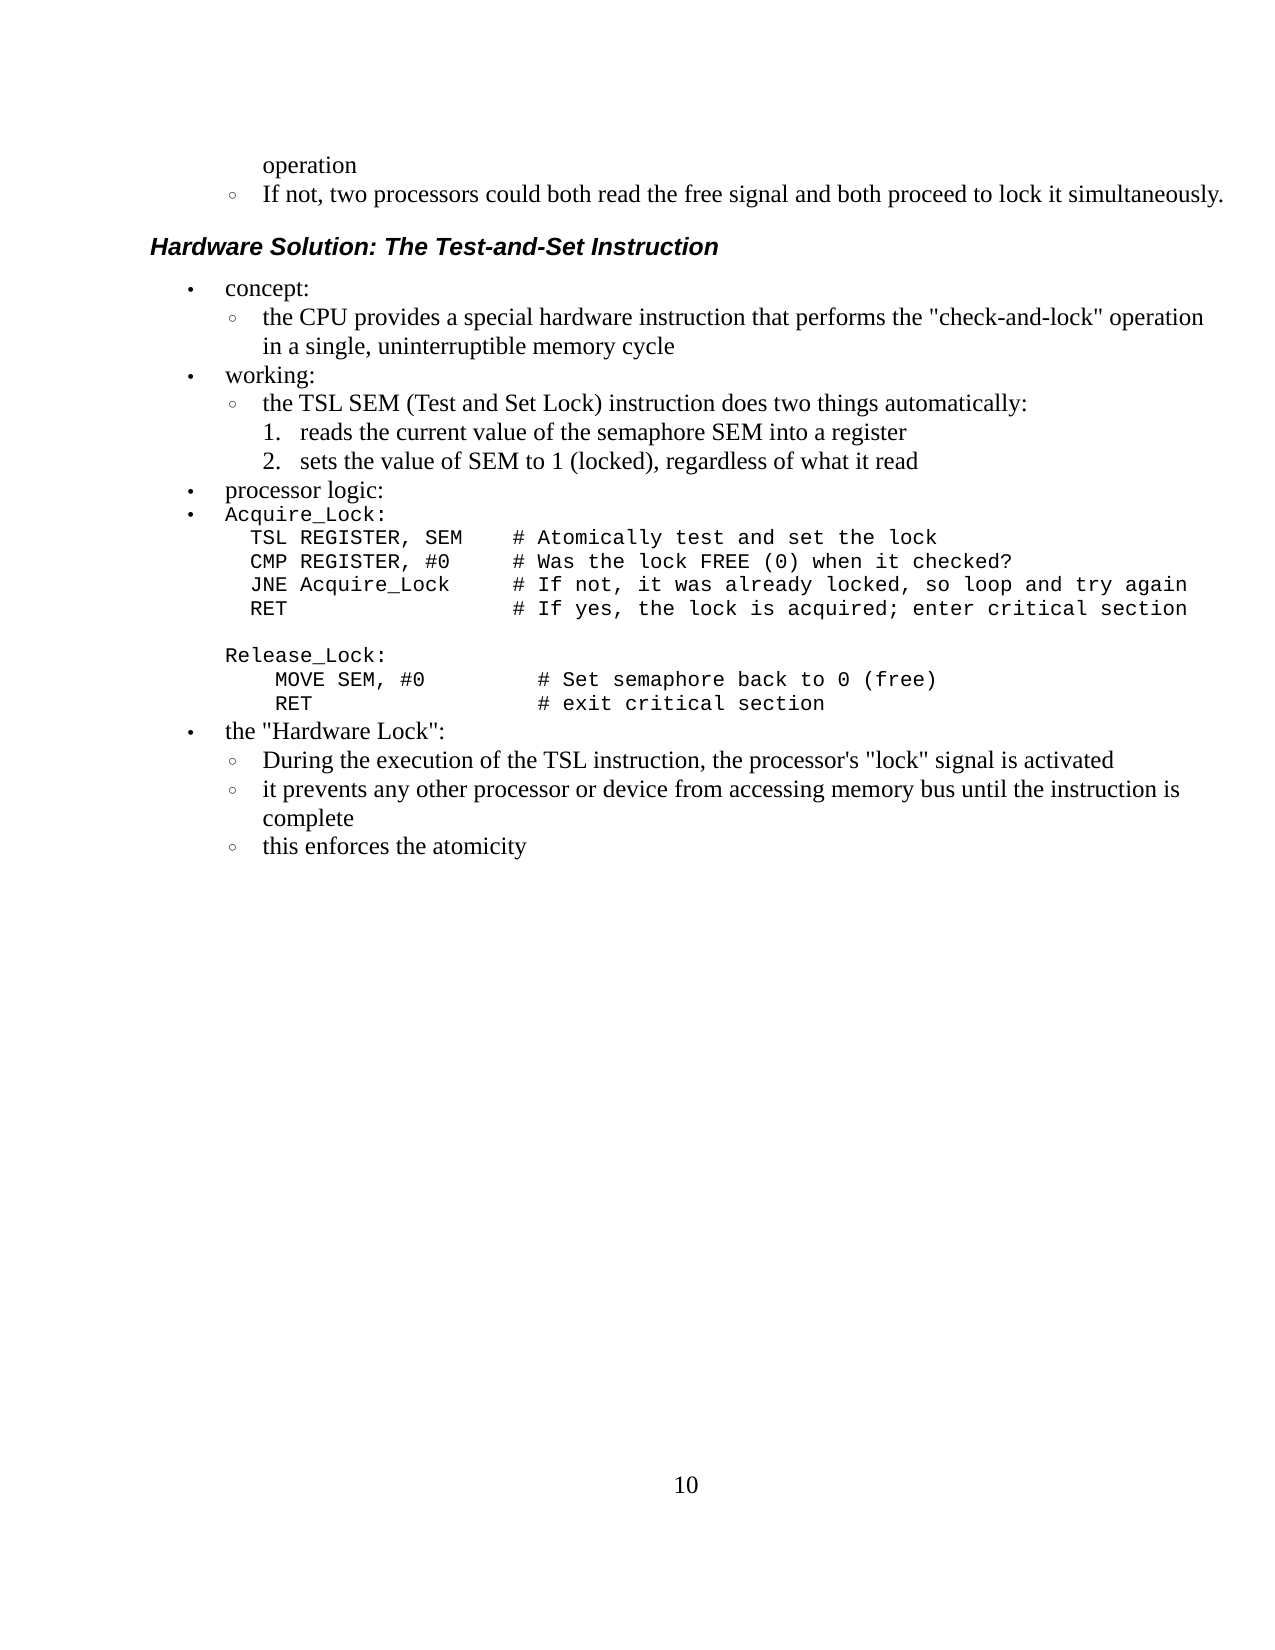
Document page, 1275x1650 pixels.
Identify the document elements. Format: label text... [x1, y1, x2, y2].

list During the execution of the TSL instruction, the processor's "lock" signal is activated [225, 745, 1228, 774]
list it prevents any other processor or device from accessing memory bus until the instruction is complete [225, 774, 1228, 831]
list If not, two processors could both read the free signal and both proceed to lock it simultaneously. [225, 179, 1228, 207]
list operation [225, 150, 1228, 179]
list the TSL SEM (Test and Set Lock) instruction does two things automatically: [225, 388, 1228, 417]
list the CPU provides a special hardware instruction that performs the "check-and-lock" operation in a single, uninterruptible memory cycle [225, 302, 1228, 360]
list RET # exit critical section [187, 693, 1228, 716]
list Release_Lock: [187, 645, 1228, 669]
list CMP REGISTER, #0 # Was the lock FREE (0) when it checked? [187, 551, 1228, 574]
list MOVE SEM, #0 # Set semaphore back to 0 (free) [187, 669, 1228, 693]
list Acquire_Lock: [187, 503, 1228, 527]
list RET # If yes, the lock is acquired; enter critical section [187, 598, 1228, 622]
list sets the value of SEM to 1 (locked), regardless of what it read [262, 446, 1228, 475]
list this enforces the atomicity [225, 831, 1228, 860]
list TSL REGISTER, SEM # Atomically test and set the lock [187, 527, 1228, 551]
subtitle Hardware Solution: The Test-and-Set Instruction [150, 232, 1228, 261]
list reads the current value of the semaphore SEM into a register [262, 417, 1228, 446]
list working: [187, 360, 1228, 388]
list JNE Acquire_Lock # If not, it was already locked, so loop and try again [187, 574, 1228, 598]
list concept: [187, 273, 1228, 302]
list processor logic: [187, 475, 1228, 503]
list the "Hardware Lock": [187, 716, 1228, 745]
